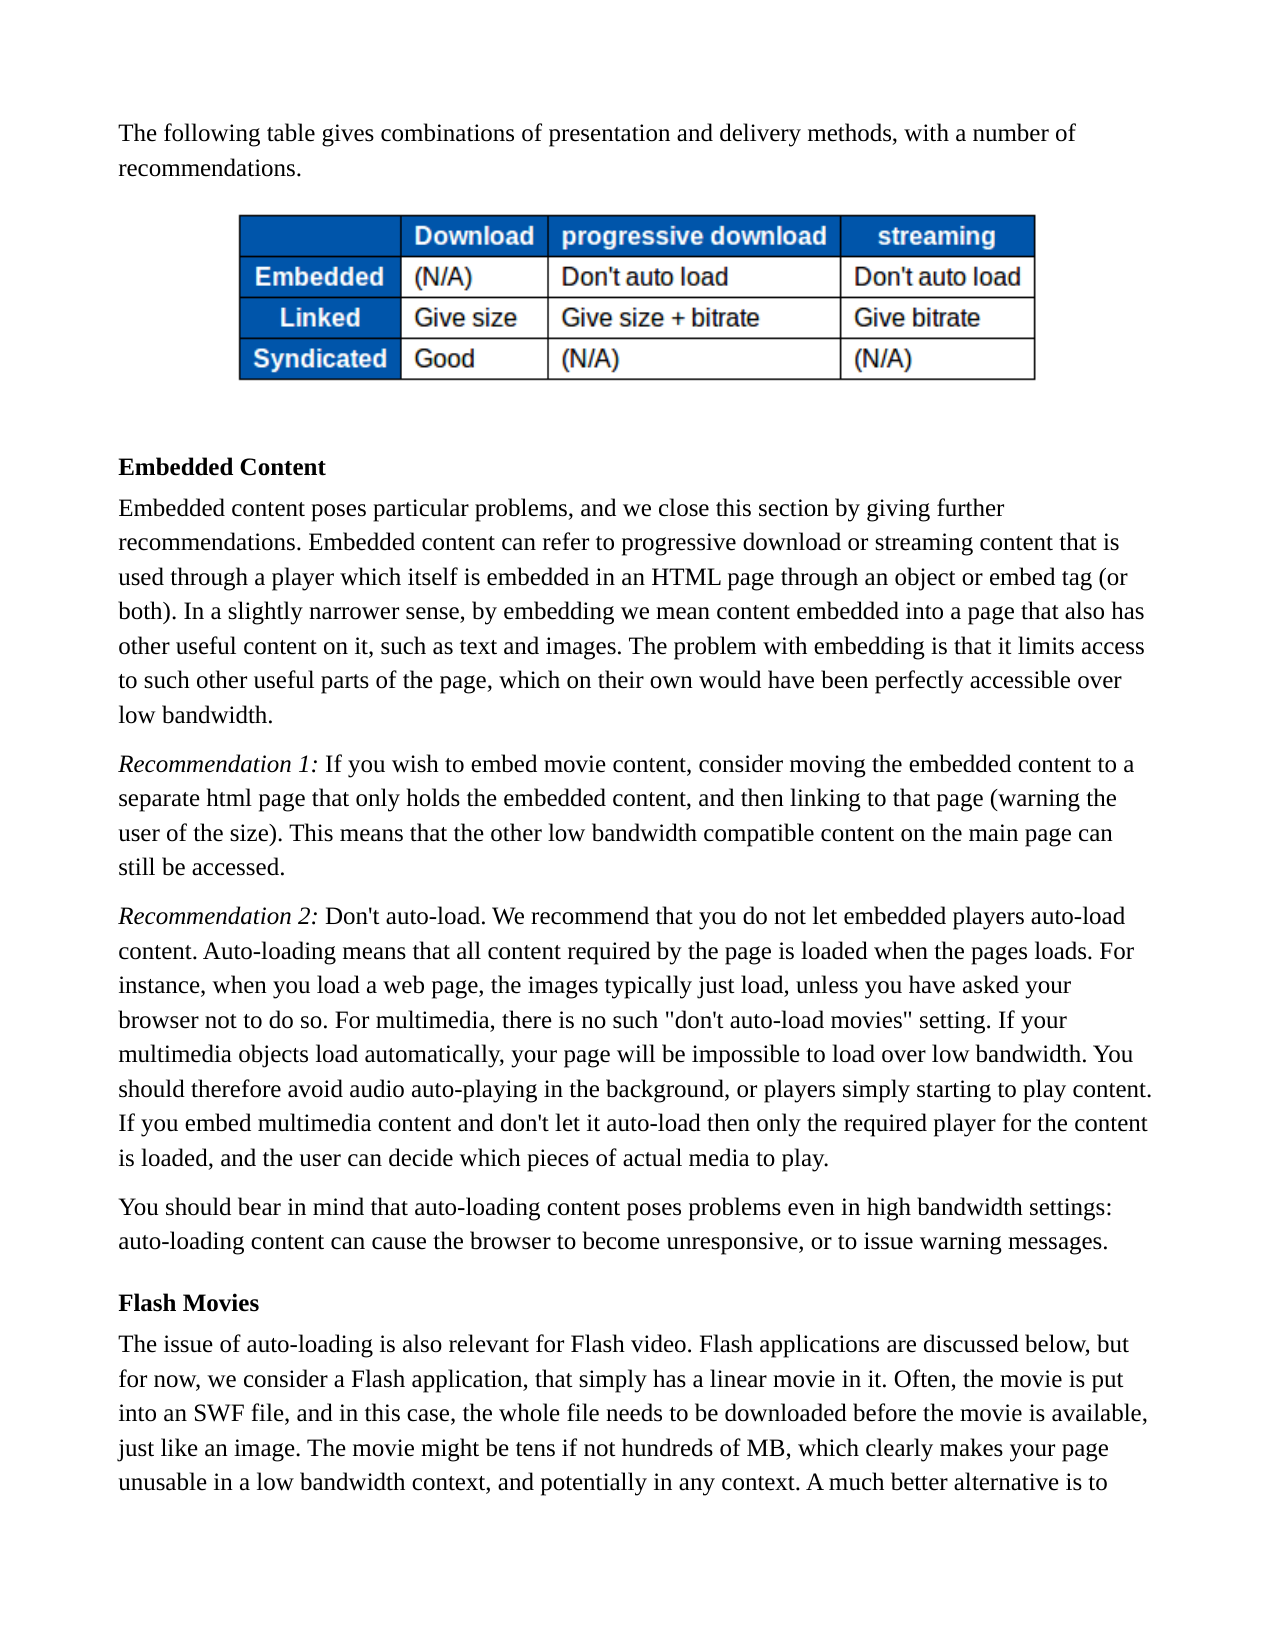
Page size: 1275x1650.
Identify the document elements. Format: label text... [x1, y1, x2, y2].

text Embedded content poses particular problems, and we close this section by giving further recommendations. Embedded content can refer to progressive download or streaming content that is used through a player which itself is embedded in an HTML page through an object or embed tag (or both). In a slightly narrower sense, by embedding we mean content embedded into a page that also has other useful content on it, such as text and images. The problem with embedding is that it limits access to such other useful parts of the page, which on their own would have been perfectly accessible over low bandwidth. [118, 493, 1157, 729]
subtitle Embedded Content [118, 452, 1157, 481]
text The following table gives combinations of presentation and delivery methods, with a number of recommendations. [118, 118, 1157, 181]
text Recommendation 1: If you wish to embed movie content, consider moving the embedded content to a separate html page that only holds the embedded content, and then linking to that page (warning the user of the size). This means that the other low bandwidth compatible content on the main page can still be accessed. [118, 749, 1157, 881]
text Recommendation 2: Don't auto-load. We recommend that you do not let embedded players auto-load content. Auto-loading means that all content required by the page is loaded when the pages loads. For instance, when you load a web page, the images typically just load, unless you have asked your browser not to do so. For multimedia, there is no such "don't auto-load movies" setting. If your multimedia objects load automatically, your page will be impossible to load over low bandwidth. You should therefore avoid audio auto-playing in the background, or players simply starting to play content. If you embed multimedia content and don't let it auto-load then only the required player for the content is loaded, and the user can decide which pieces of actual media to play. [118, 901, 1157, 1172]
picture [233, 201, 1042, 385]
text You should bear in mind that auto-loading content poses problems even in high bandwidth settings: auto-loading content can cause the browser to become unresponsive, or to issue warning messages. [118, 1192, 1157, 1255]
text The issue of auto-loading is also relevant for Flash video. Flash applications are discussed below, but for now, we consider a Flash application, that simply has a linear movie in it. Often, the movie is put into an SWF file, and in this case, the whole file needs to be downloaded before the movie is available, just like an image. The movie might be tens if not hundreds of MB, which clearly makes your page unusable in a low bandwidth context, and potentially in any context. A much better alternative is to [118, 1329, 1157, 1496]
subtitle Flash Movies [118, 1288, 1157, 1317]
